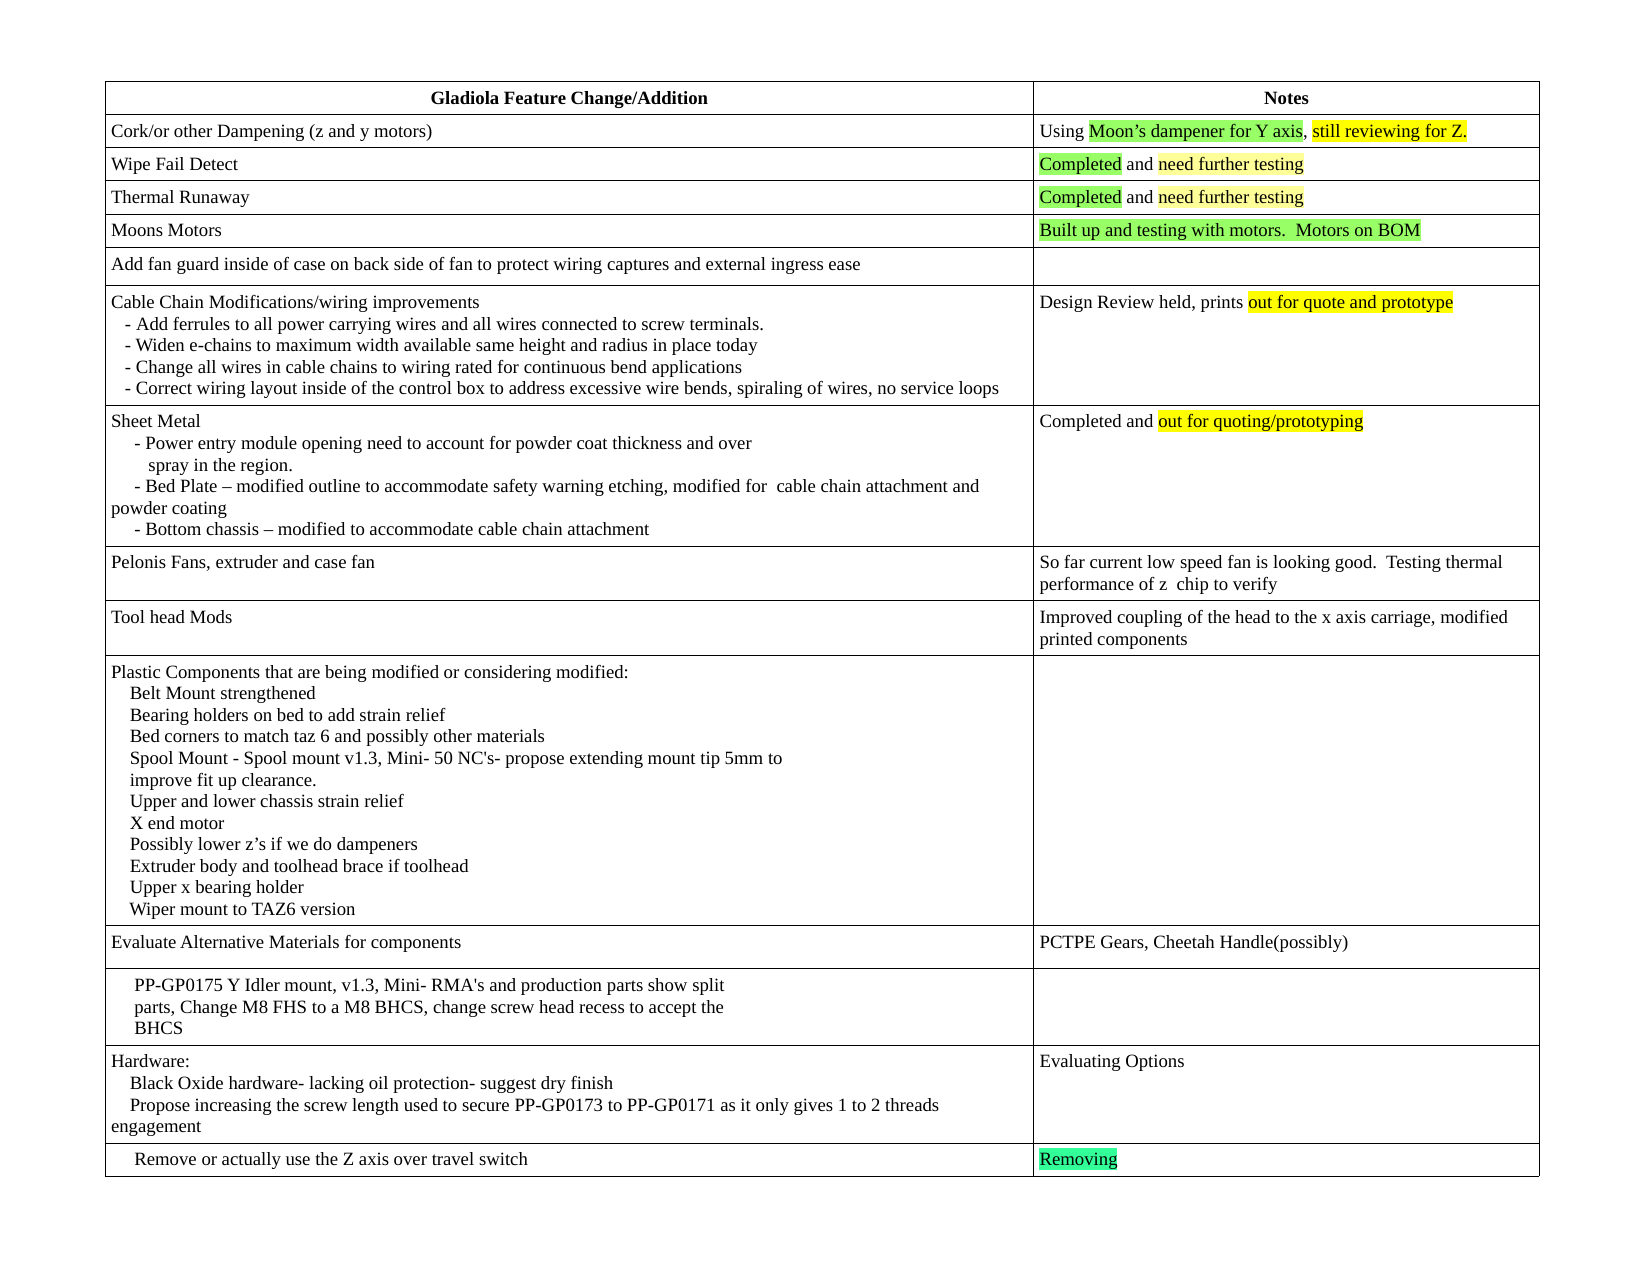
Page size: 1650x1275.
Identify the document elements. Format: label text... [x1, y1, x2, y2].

table_header Notes [1034, 82, 1539, 114]
table_cell Thermal Runaway [106, 181, 1033, 213]
table_cell Built up and testing with motors. Motors on BOM [1034, 215, 1539, 247]
table_cell Completed and need further testing [1034, 148, 1539, 180]
table_cell So far current low speed fan is looking good. Testing thermal performance of z chip to verify [1034, 547, 1539, 600]
table_cell PP-GP0175 Y Idler mount, v1.3, Mini- RMA's and production parts show split parts, Change M8 FHS to a M8 BHCS, change screw head recess to accept the BHCS [106, 969, 1033, 1044]
table_cell Evaluating Options [1034, 1046, 1539, 1142]
table_cell [1034, 969, 1539, 1044]
table_cell Plastic Components that are being modified or considering modified: Belt Mount strengthened Bearing holders on bed to add strain relief Bed corners to match taz 6 and possibly other materials Spool Mount - Spool mount v1.3, Mini- 50 NC's- propose extending mount tip 5mm to improve fit up clearance. Upper and lower chassis strain relief X end motor Possibly lower z’s if we do dampeners Extruder body and toolhead brace if toolhead Upper x bearing holder Wiper mount to TAZ6 version [106, 656, 1033, 925]
table_cell [1034, 656, 1539, 925]
table_cell Design Review held, prints out for quote and prototype [1034, 286, 1539, 404]
table_cell Remove or actually use the Z axis over travel switch [106, 1144, 1033, 1176]
table_cell Using Moon’s dampener for Y axis, still reviewing for Z. [1034, 115, 1539, 147]
table_cell Completed and need further testing [1034, 181, 1539, 213]
table_header Gladiola Feature Change/Addition [106, 82, 1033, 114]
table_cell Add fan guard inside of case on back side of fan to protect wiring captures and external ingress ease [106, 248, 1033, 285]
table_cell Completed and out for quoting/prototyping [1034, 406, 1539, 546]
table_cell Cable Chain Modifications/wiring improvements - Add ferrules to all power carrying wires and all wires connected to screw terminals. - Widen e-chains to maximum width available same height and radius in place today - Change all wires in cable chains to wiring rated for continuous bend applications - Correct wiring layout inside of the control box to address excessive wire bends, spiraling of wires, no service loops [106, 286, 1033, 404]
table_cell Removing [1034, 1144, 1539, 1176]
table_cell Hardware: Black Oxide hardware- lacking oil protection- suggest dry finish Propose increasing the screw length used to secure PP-GP0173 to PP-GP0171 as it only gives 1 to 2 threads engagement [106, 1046, 1033, 1142]
table_cell Cork/or other Dampening (z and y motors) [106, 115, 1033, 147]
table_cell Tool head Mods [106, 601, 1033, 655]
table_cell Sheet Metal - Power entry module opening need to account for powder coat thickness and over spray in the region. - Bed Plate – modified outline to accommodate safety warning etching, modified for cable chain attachment and powder coating - Bottom chassis – modified to accommodate cable chain attachment [106, 406, 1033, 546]
table_cell Pelonis Fans, extruder and case fan [106, 547, 1033, 600]
table_cell Improved coupling of the head to the x axis carriage, modified printed components [1034, 601, 1539, 655]
table_cell Moons Motors [106, 215, 1033, 247]
table_cell [1034, 248, 1539, 285]
table_cell Evaluate Alternative Materials for components [106, 926, 1033, 968]
table_cell Wipe Fail Detect [106, 148, 1033, 180]
table_cell PCTPE Gears, Cheetah Handle(possibly) [1034, 926, 1539, 968]
